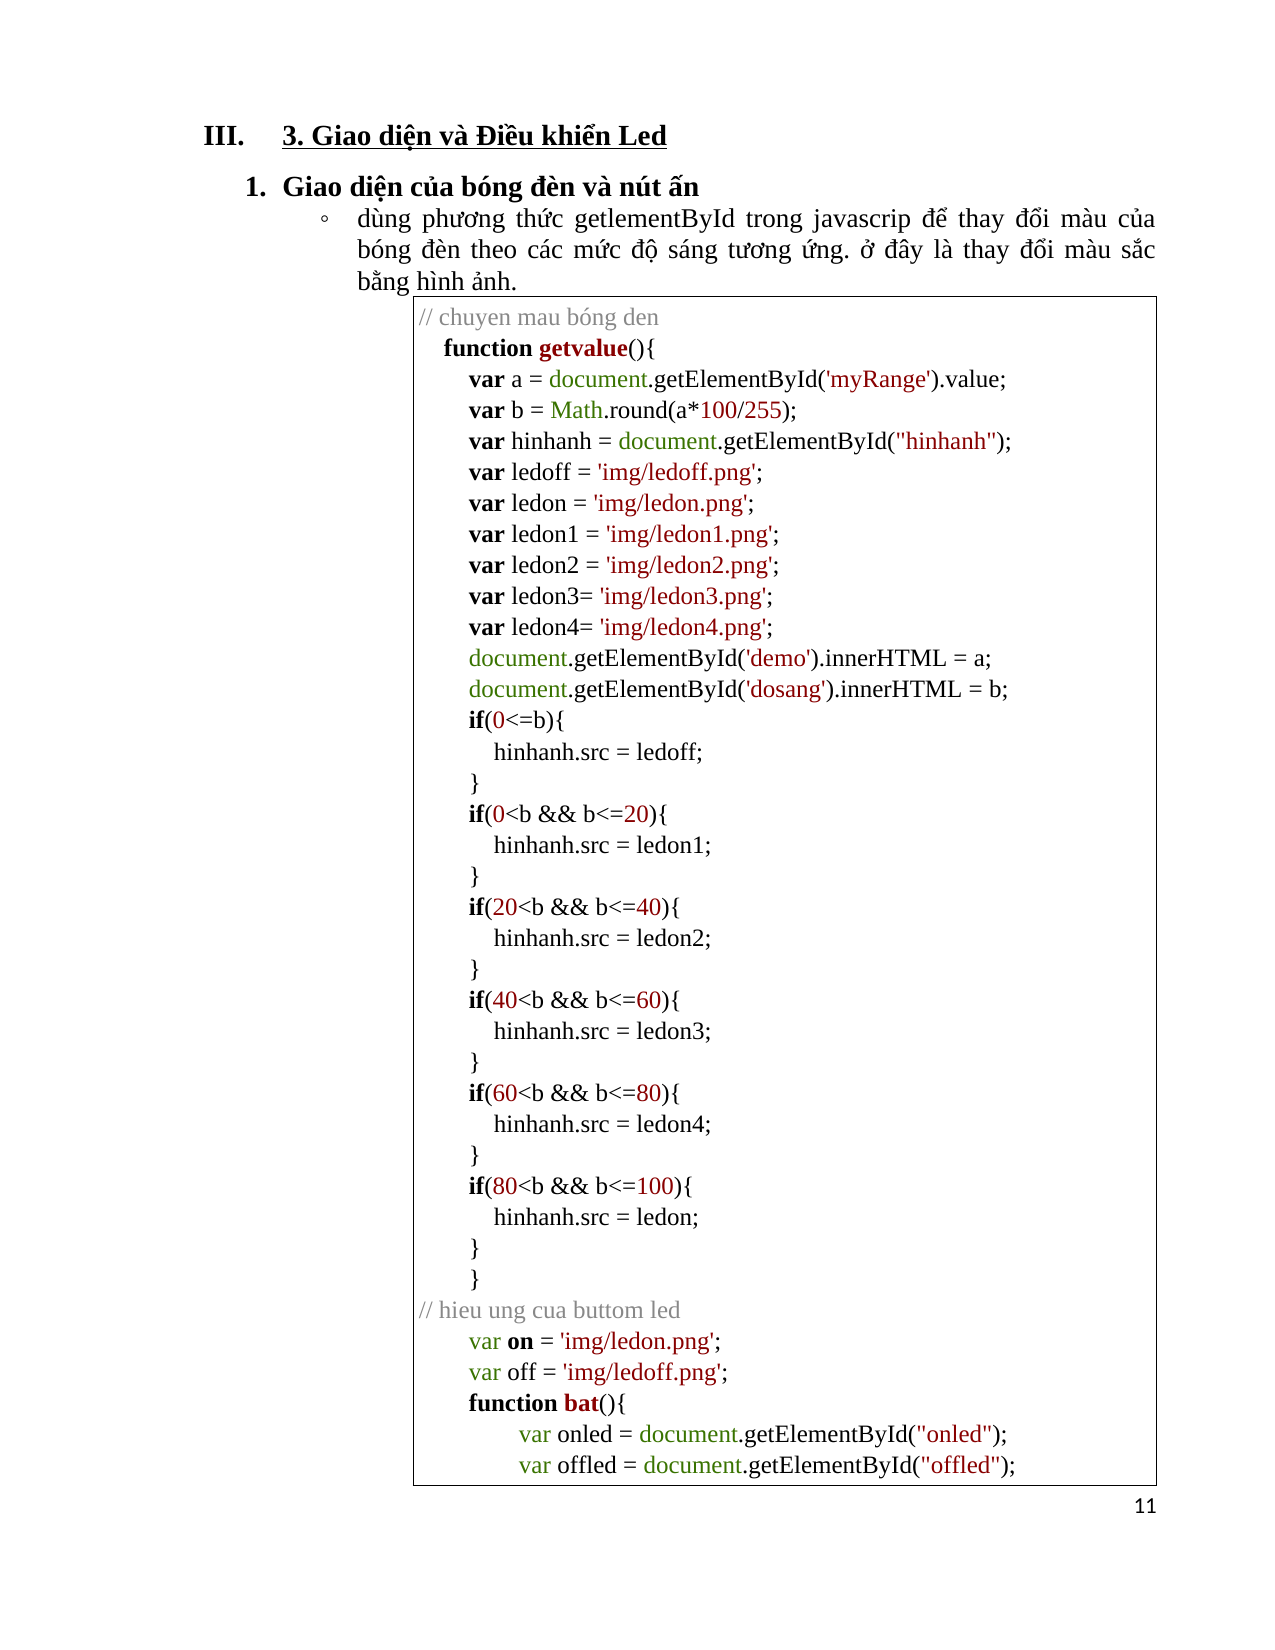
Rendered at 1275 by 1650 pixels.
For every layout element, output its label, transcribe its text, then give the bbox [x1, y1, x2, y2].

subtitle Giao diện của bóng đèn và nút ấn [244, 169, 1156, 202]
subtitle 3. Giao diện và Điều khiển Led [244, 118, 1156, 152]
subtitle dùng phương thức getlementById trong javascrip để thay đổi màu của bóng đèn theo các mức độ sáng tương ứng. ở đây là thay đổi màu sắc bằng hình ảnh. [319, 202, 1156, 296]
table_header // chuyen mau bóng den function getvalue(){ var a = document.getElementById('myRange').value; var b = Math.round(a*100/255); var hinhanh = document.getElementById("hinhanh"); var ledoff = 'img/ledoff.png'; var ledon = 'img/ledon.png'; var ledon1 = 'img/ledon1.png'; var ledon2 = 'img/ledon2.png'; var ledon3= 'img/ledon3.png'; var ledon4= 'img/ledon4.png'; document.getElementById('demo').innerHTML = a; document.getElementById('dosang').innerHTML = b; if(0<=b){ hinhanh.src = ledoff; } if(0<b && b<=20){ hinhanh.src = ledon1; } if(20<b && b<=40){ hinhanh.src = ledon2; } if(40<b && b<=60){ hinhanh.src = ledon3; } if(60<b && b<=80){ hinhanh.src = ledon4; } if(80<b && b<=100){ hinhanh.src = ledon; } } // hieu ung cua buttom led var on = 'img/ledon.png'; var off = 'img/ledoff.png'; function bat(){ var onled = document.getElementById("onled"); var offled = document.getElementById("offled"); [414, 297, 1156, 1485]
